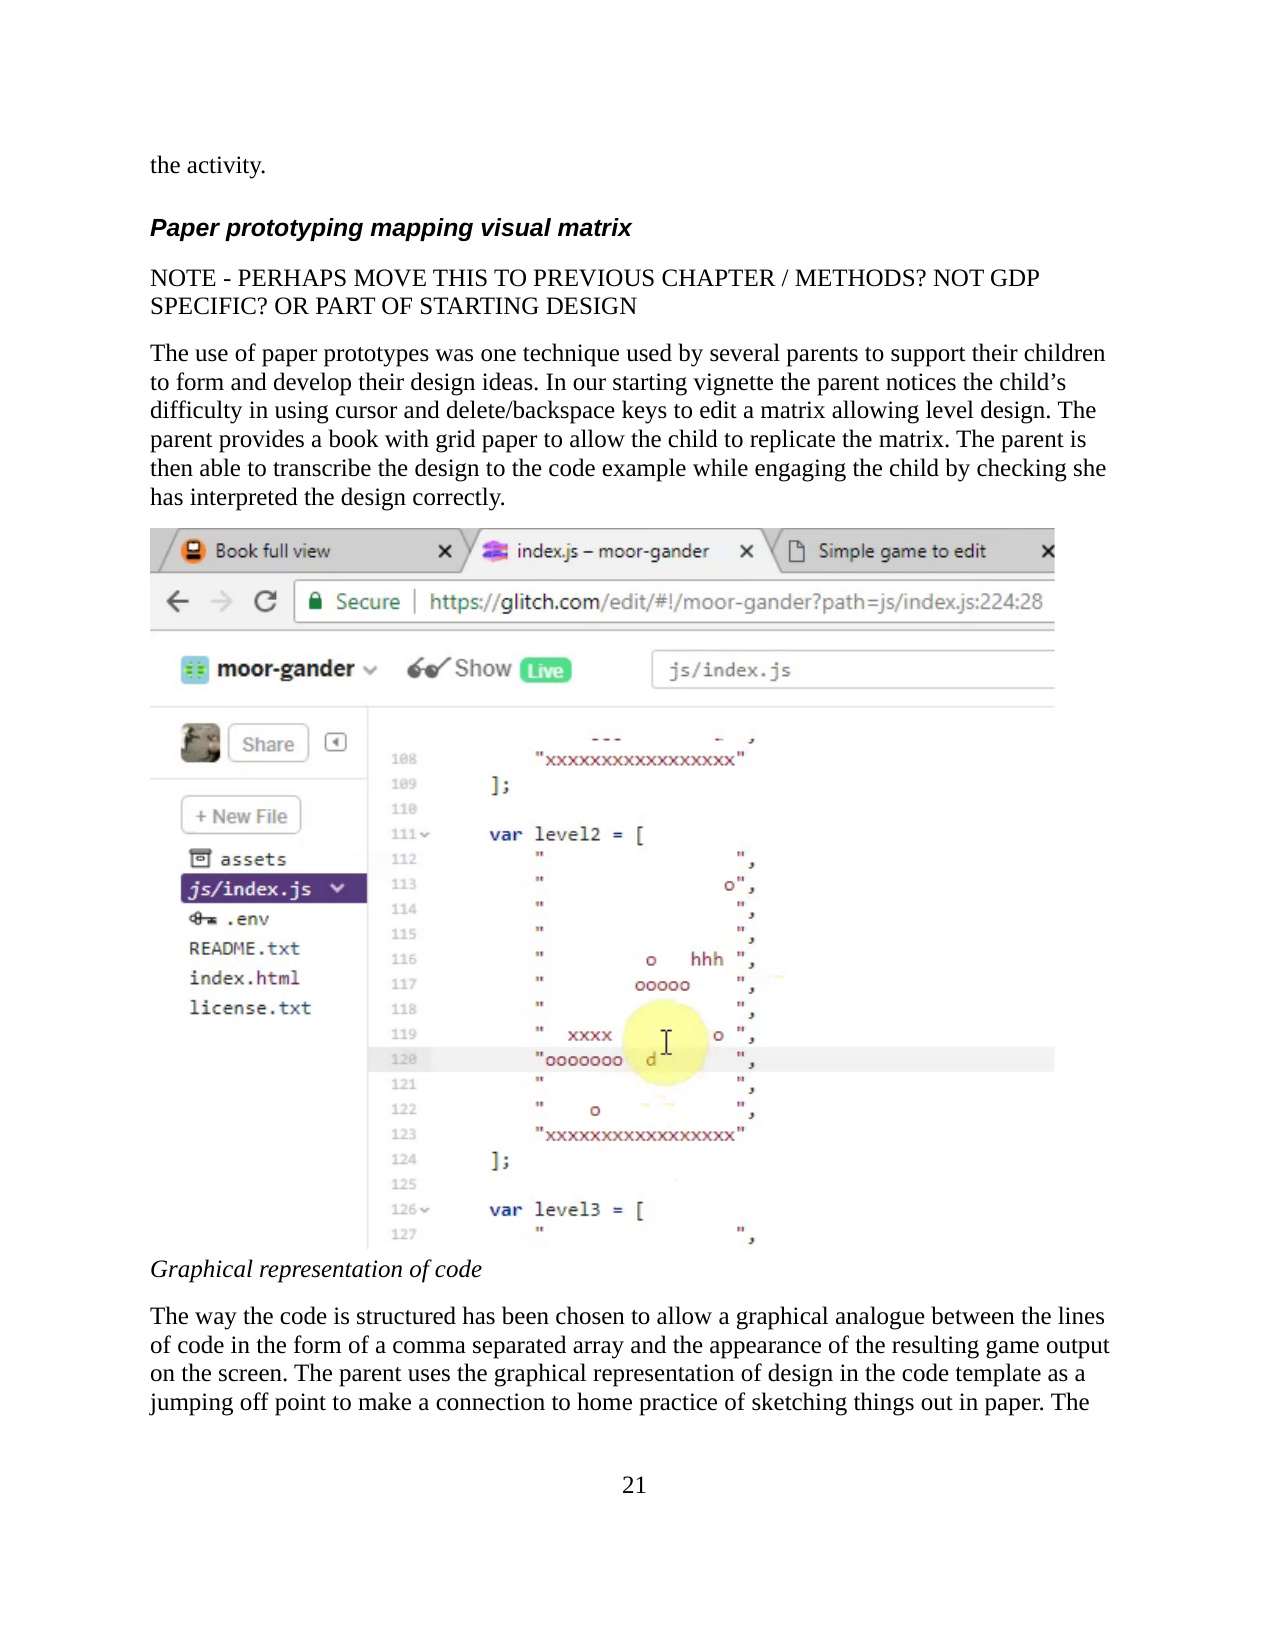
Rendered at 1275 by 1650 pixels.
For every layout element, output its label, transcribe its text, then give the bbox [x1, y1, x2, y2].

picture [150, 528, 1055, 1249]
subtitle Paper prototyping mapping visual matrix [150, 213, 1125, 241]
text NOTE - PERHAPS MOVE THIS TO PREVIOUS CHAPTER / METHODS? NOT GDP SPECIFIC? OR PART OF STARTING DESIGN [150, 263, 1125, 320]
text The way the code is structured has been chosen to allow a graphical analogue between the lines of code in the form of a comma separated array and the appearance of the resulting game output on the screen. The parent uses the graphical representation of design in the code template as a jumping off point to make a connection to home practice of sketching things out in paper. The [150, 1301, 1125, 1416]
text the activity. [150, 150, 1125, 179]
text Graphical representation of code [150, 528, 1125, 1283]
text The use of paper prototypes was one technique used by several parents to support their children to form and develop their design ideas. In our starting vignette the parent notices the child’s difficulty in using cursor and delete/backspace keys to edit a matrix allowing level design. The parent provides a book with grid paper to allow the child to replicate the matrix. The parent is then able to transcribe the design to the code example while engaging the child by checking she has interpreted the design correctly. [150, 338, 1125, 511]
